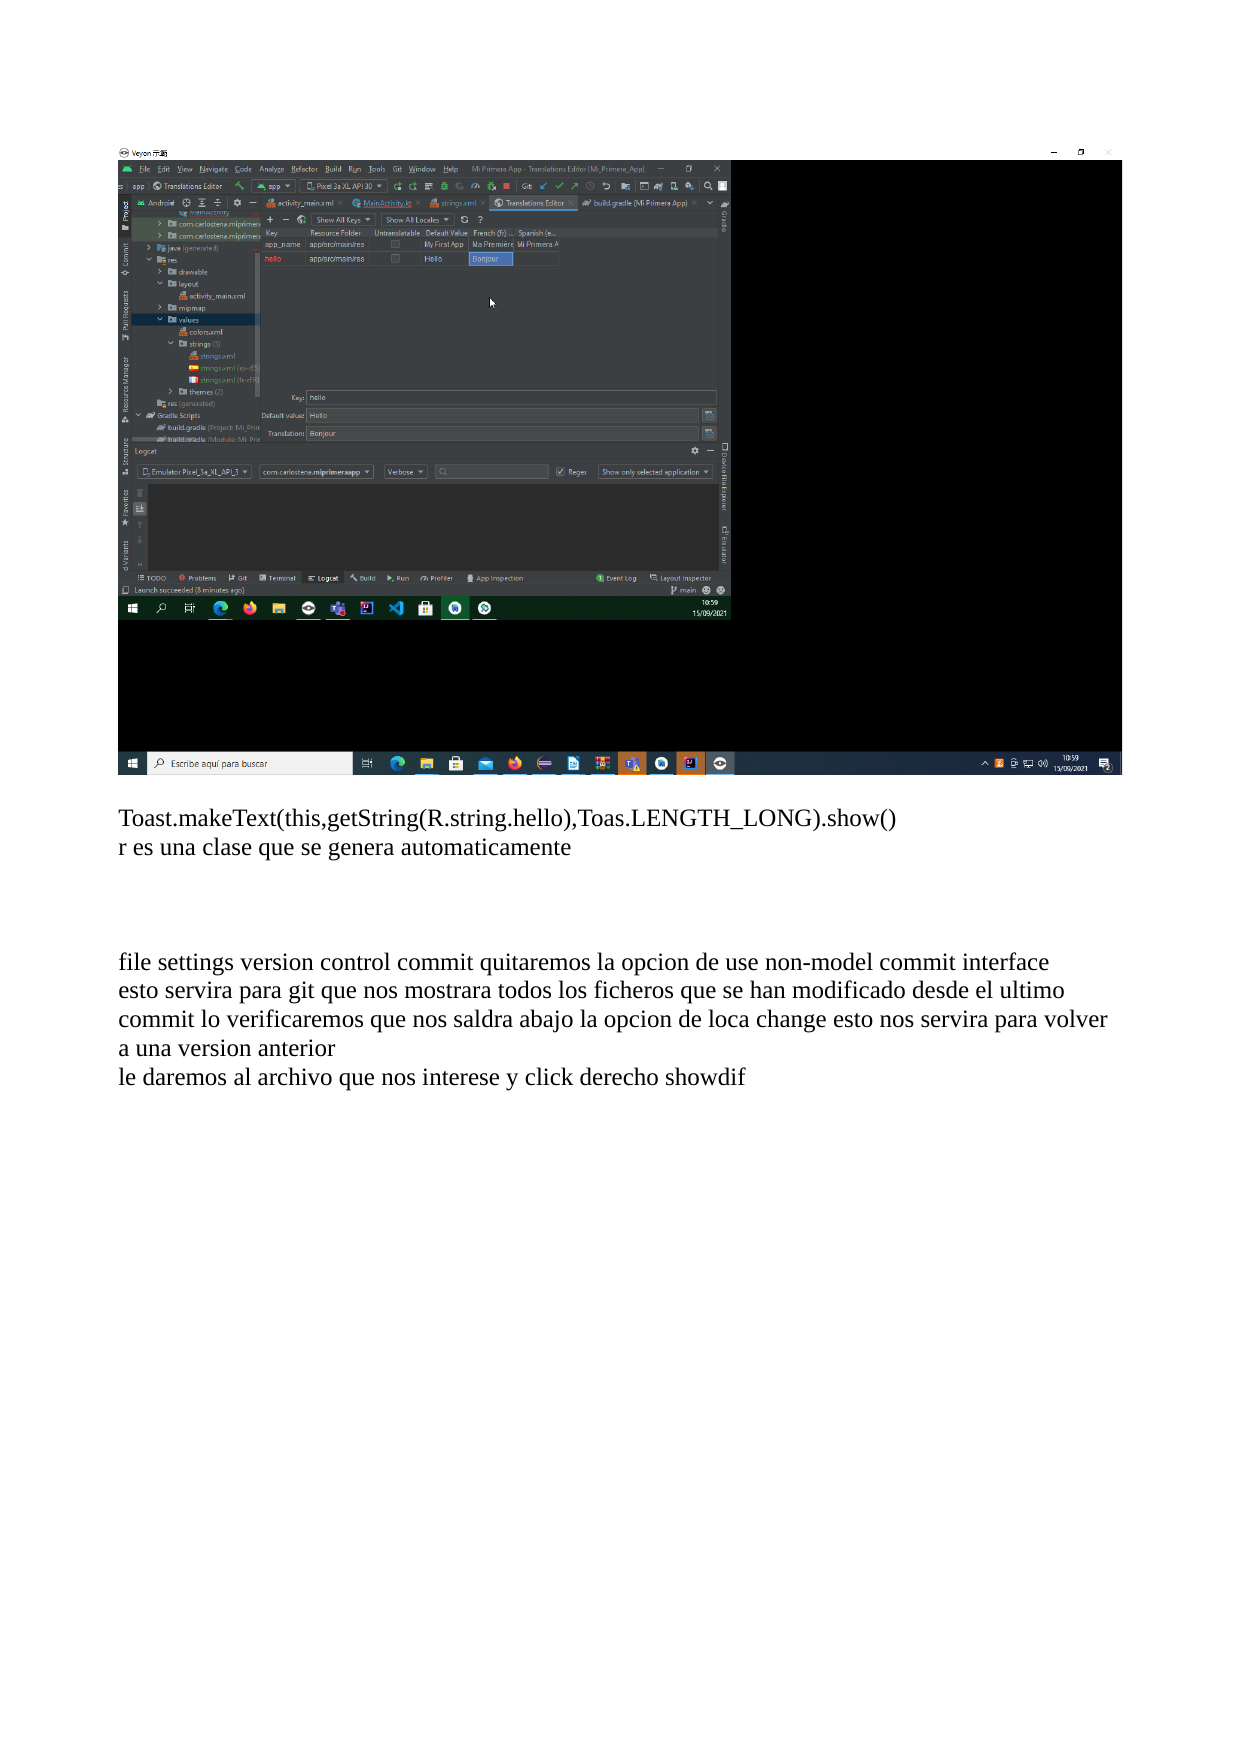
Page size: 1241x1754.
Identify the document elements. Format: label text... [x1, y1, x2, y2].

picture [118, 146, 1123, 775]
text Toast.makeText(this,getString(R.string.hello),Toas.LENGTH_LONG).show() [118, 803, 1122, 832]
text r es una clase que se genera automaticamente [118, 832, 1122, 861]
text le daremos al archivo que nos interese y click derecho showdif [118, 1062, 1122, 1091]
text file settings version control commit quitaremos la opcion de use non-model commit interface [118, 947, 1122, 976]
text esto servira para git que nos mostrara todos los ficheros que se han modificado desde el ultimo commit lo verificaremos que nos saldra abajo la opcion de loca change esto nos servira para volver a una version anterior [118, 976, 1122, 1062]
